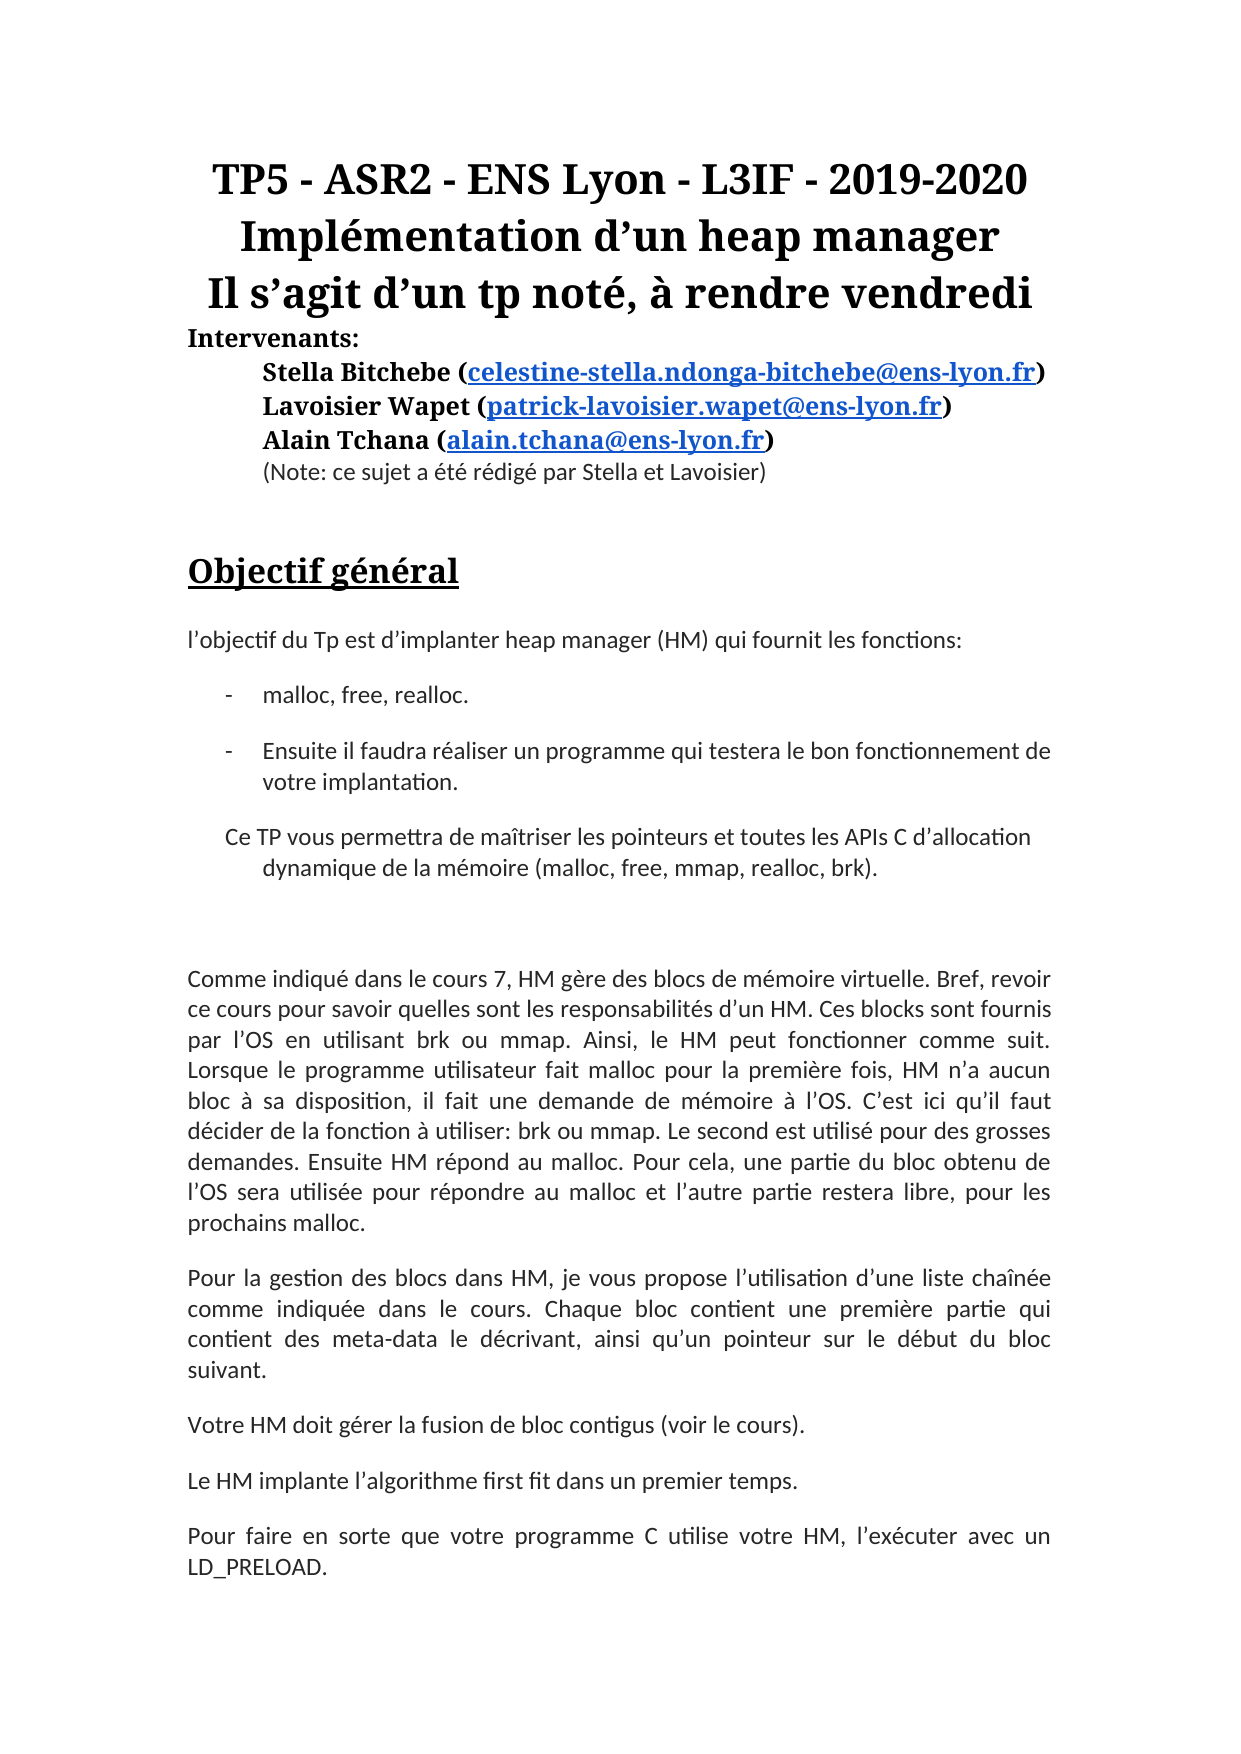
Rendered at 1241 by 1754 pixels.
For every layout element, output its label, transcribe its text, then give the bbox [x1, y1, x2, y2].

text Pour la gestion des blocs dans HM, je vous propose l’utilisation d’une liste chaînée comme indiquée dans le cours. Chaque bloc contient une première partie qui contient des meta-data le décrivant, ainsi qu’un pointeur sur le début du bloc suivant. [187, 1262, 1053, 1384]
text (Note: ce sujet a été rédigé par Stella et Lavoisier) [187, 457, 1053, 487]
text Implémentation d’un heap manager [187, 207, 1053, 263]
text Comme indiqué dans le cours 7, HM gère des blocs de mémoire virtuelle. Bref, revoir ce cours pour savoir quelles sont les responsabilités d’un HM. Ces blocks sont fournis par l’OS en utilisant brk ou mmap. Ainsi, le HM peut fonctionner comme suit. Lorsque le programme utilisateur fait malloc pour la première fois, HM n’a aucun bloc à sa disposition, il fait une demande de mémoire à l’OS. C’est ici qu’il faut décider de la fonction à utiliser: brk ou mmap. Le second est utilisé pour des grosses demandes. Ensuite HM répond au malloc. Pour cela, une partie du bloc obtenu de l’OS sera utilisée pour répondre au malloc et l’autre partie restera libre, pour les prochains malloc. [187, 963, 1053, 1237]
text Intervenants: [187, 320, 1053, 354]
text Alain Tchana (alain.tchana@ens-lyon.fr) [187, 422, 1053, 457]
text Le HM implante l’algorithme first fit dans un premier temps. [187, 1465, 1053, 1496]
text Lavoisier Wapet (patrick-lavoisier.wapet@ens-lyon.fr) [262, 388, 1053, 422]
text Objectif général [187, 548, 1053, 593]
list Ensuite il faudra réaliser un programme qui testera le bon fonctionnement de votre implantation. [225, 735, 1053, 796]
text Votre HM doit gérer la fusion de bloc contigus (voir le cours). [187, 1409, 1053, 1440]
list malloc, free, realloc. [225, 679, 1053, 710]
text l’objectif du Tp est d’implanter heap manager (HM) qui fournit les fonctions: [187, 624, 1053, 654]
text TP5 - ASR2 - ENS Lyon - L3IF - 2019-2020 [187, 150, 1053, 207]
text Stella Bitchebe (celestine-stella.ndonga-bitchebe@ens-lyon.fr) [262, 354, 1053, 388]
text Ce TP vous permettra de maîtriser les pointeurs et toutes les APIs C d’allocation dynamique de la mémoire (malloc, free, mmap, realloc, brk). [225, 821, 1053, 882]
text Il s’agit d’un tp noté, à rendre vendredi [187, 263, 1053, 320]
text Pour faire en sorte que votre programme C utilise votre HM, l’exécuter avec un LD_PRELOAD. [187, 1521, 1053, 1582]
